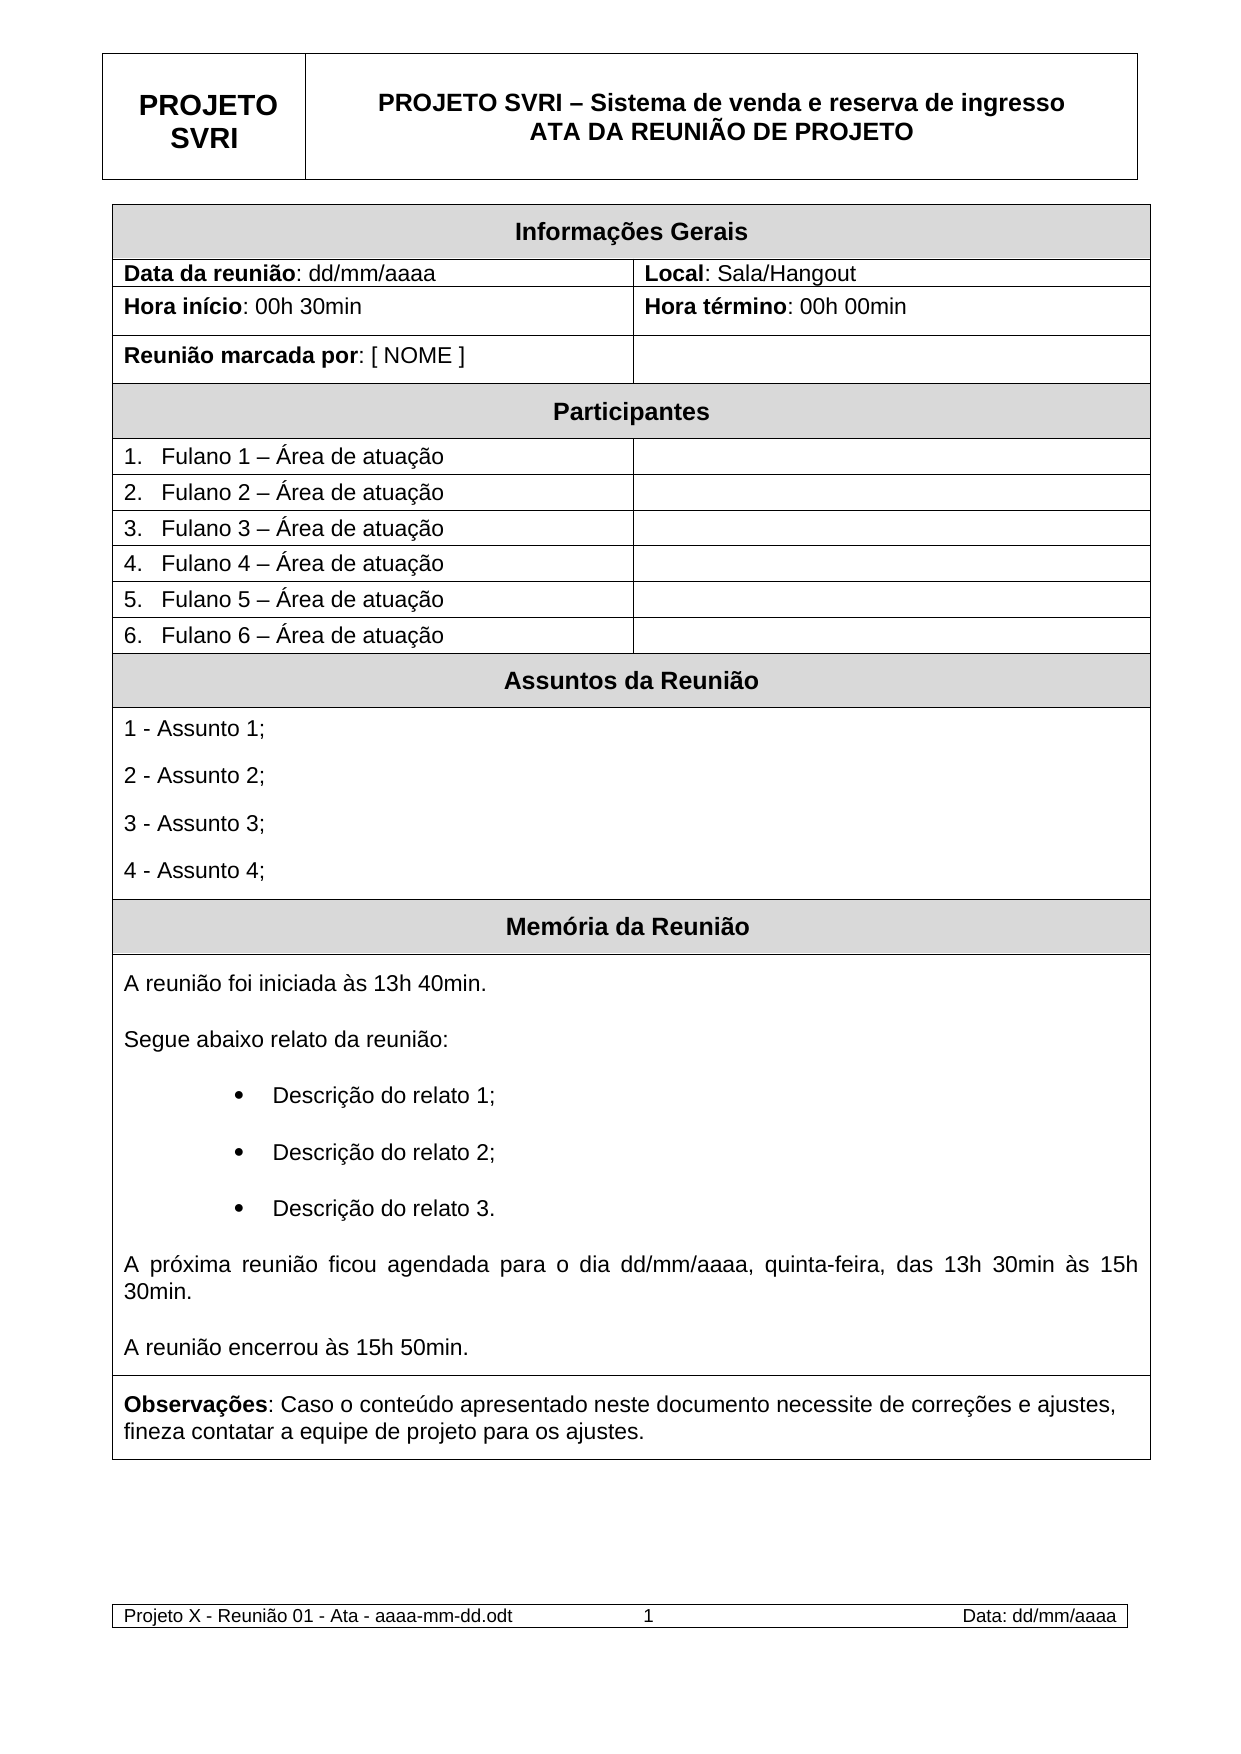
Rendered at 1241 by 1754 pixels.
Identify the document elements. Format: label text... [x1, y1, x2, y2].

table_cell A reunião foi iniciada às 13h 40min. Segue abaixo relato da reunião: Descrição do relato 1; Descrição do relato 2; Descrição do relato 3. A próxima reunião ficou agendada para o dia dd/mm/aaaa, quinta-feira, das 13h 30min às 15h 30min. A reunião encerrou às 15h 50min. [113, 955, 1150, 1375]
table_cell 1 - Assunto 1; 2 - Assunto 2; 3 - Assunto 3; 4 - Assunto 4; [113, 708, 1150, 899]
table_cell Fulano 5 – Área de atuação [113, 582, 633, 617]
table_cell [634, 336, 1150, 383]
table_cell [634, 546, 1150, 581]
table_cell Local: Sala/Hangout [634, 260, 1150, 286]
table_cell Assuntos da Reunião [113, 654, 1150, 707]
table_cell Data da reunião: dd/mm/aaaa [113, 260, 633, 286]
table_cell Fulano 2 – Área de atuação [113, 475, 633, 509]
table_cell Hora término: 00h 00min [634, 287, 1150, 334]
table_cell [634, 618, 1150, 652]
table_cell Fulano 1 – Área de atuação [113, 439, 633, 474]
table_cell Fulano 3 – Área de atuação [113, 511, 633, 545]
table_cell [634, 439, 1150, 474]
table_cell Fulano 4 – Área de atuação [113, 546, 633, 581]
table_cell Memória da Reunião [113, 900, 1150, 953]
table_cell [634, 582, 1150, 617]
table_cell Fulano 6 – Área de atuação [113, 618, 633, 652]
table_cell Hora início: 00h 30min [113, 287, 633, 334]
table_cell Observações: Caso o conteúdo apresentado neste documento necessite de correções e ajustes, fineza contatar a equipe de projeto para os ajustes. [113, 1376, 1150, 1459]
table_cell [634, 511, 1150, 545]
table_cell [634, 475, 1150, 509]
table_header Informações Gerais [113, 205, 1150, 258]
table_cell Reunião marcada por: [ NOME ] [113, 336, 633, 383]
table_cell Participantes [113, 384, 1150, 438]
